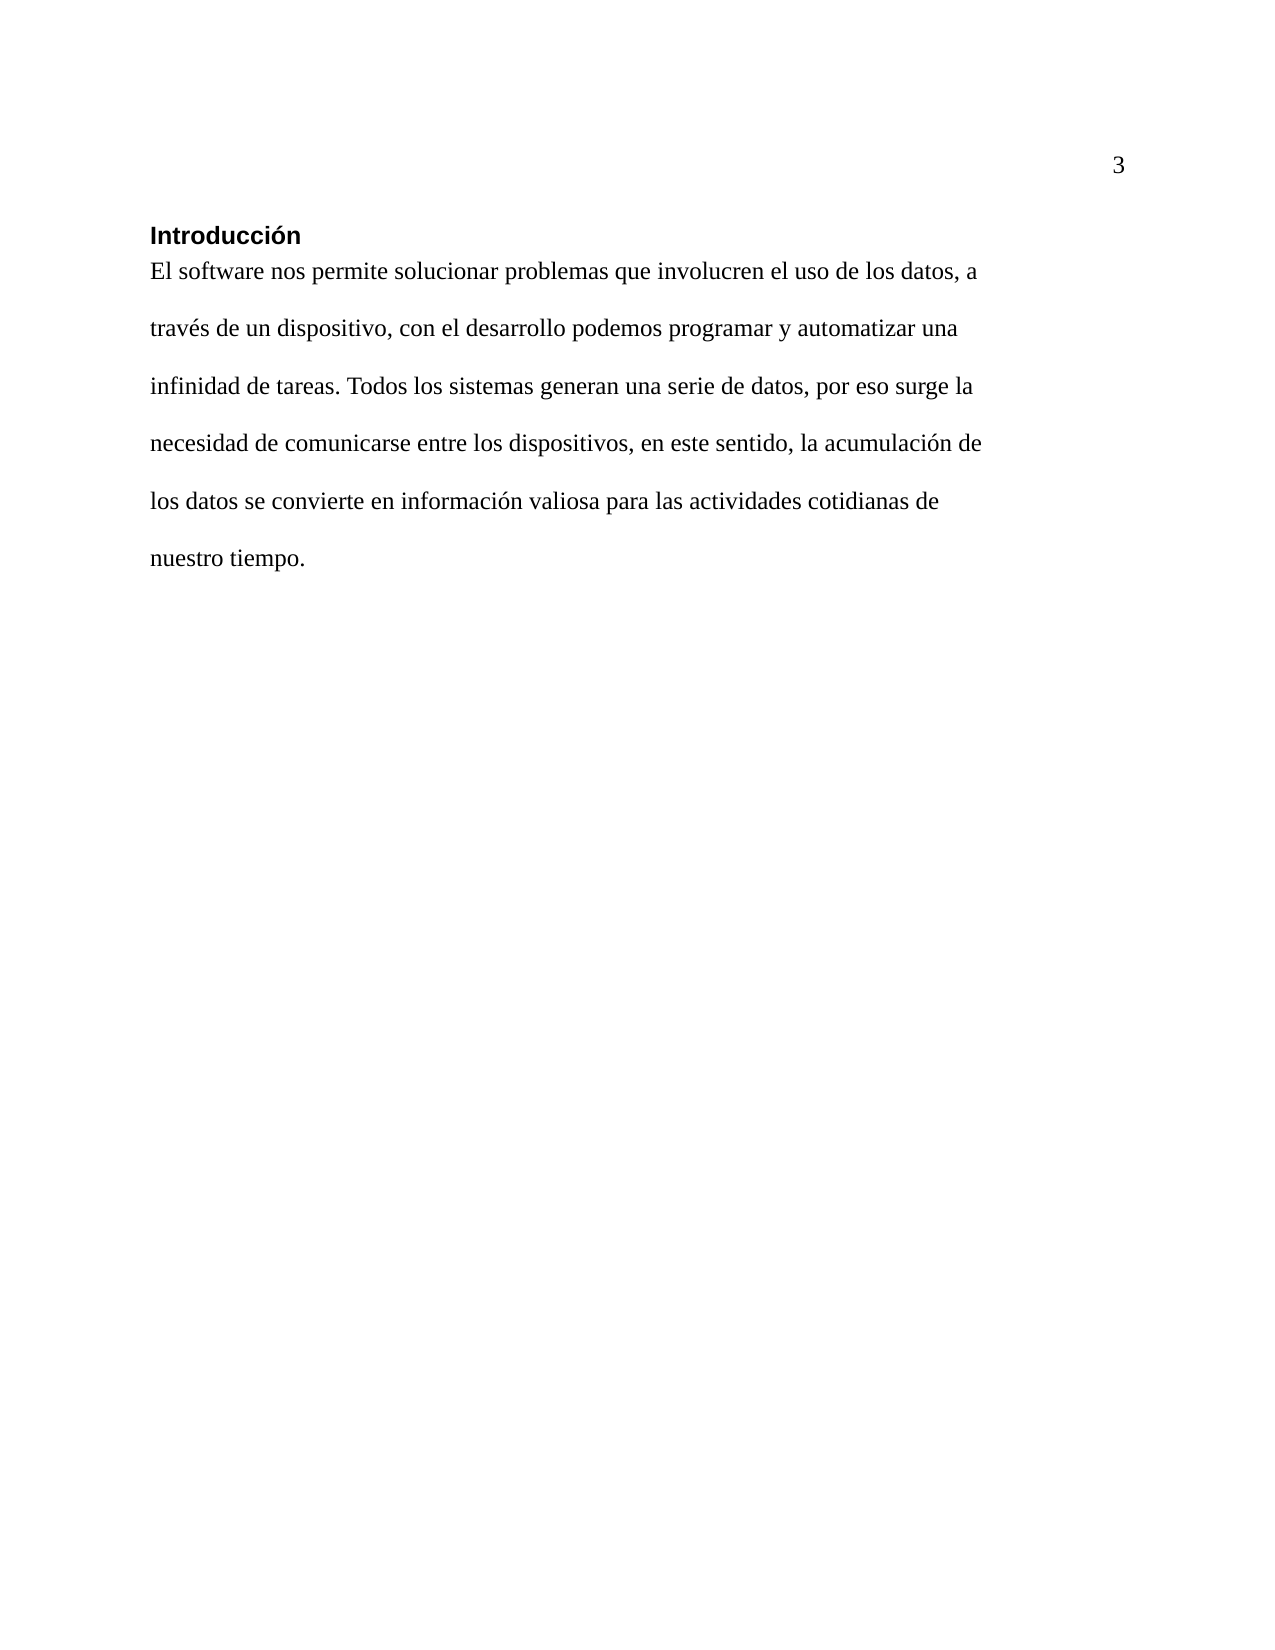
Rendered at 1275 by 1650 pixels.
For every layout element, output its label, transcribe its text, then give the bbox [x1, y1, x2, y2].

subtitle Introducción [150, 221, 1125, 249]
text infinidad de tareas. Todos los sistemas generan una serie de datos, por eso surge la [150, 371, 1125, 399]
text través de un dispositivo, con el desarrollo podemos programar y automatizar una [150, 313, 1125, 342]
text El software nos permite solucionar problemas que involucren el uso de los datos, a [150, 256, 1125, 284]
text nuestro tiempo. [150, 543, 1125, 572]
text necesidad de comunicarse entre los dispositivos, en este sentido, la acumulación de [150, 428, 1125, 457]
text los datos se convierte en información valiosa para las actividades cotidianas de [150, 486, 1125, 514]
